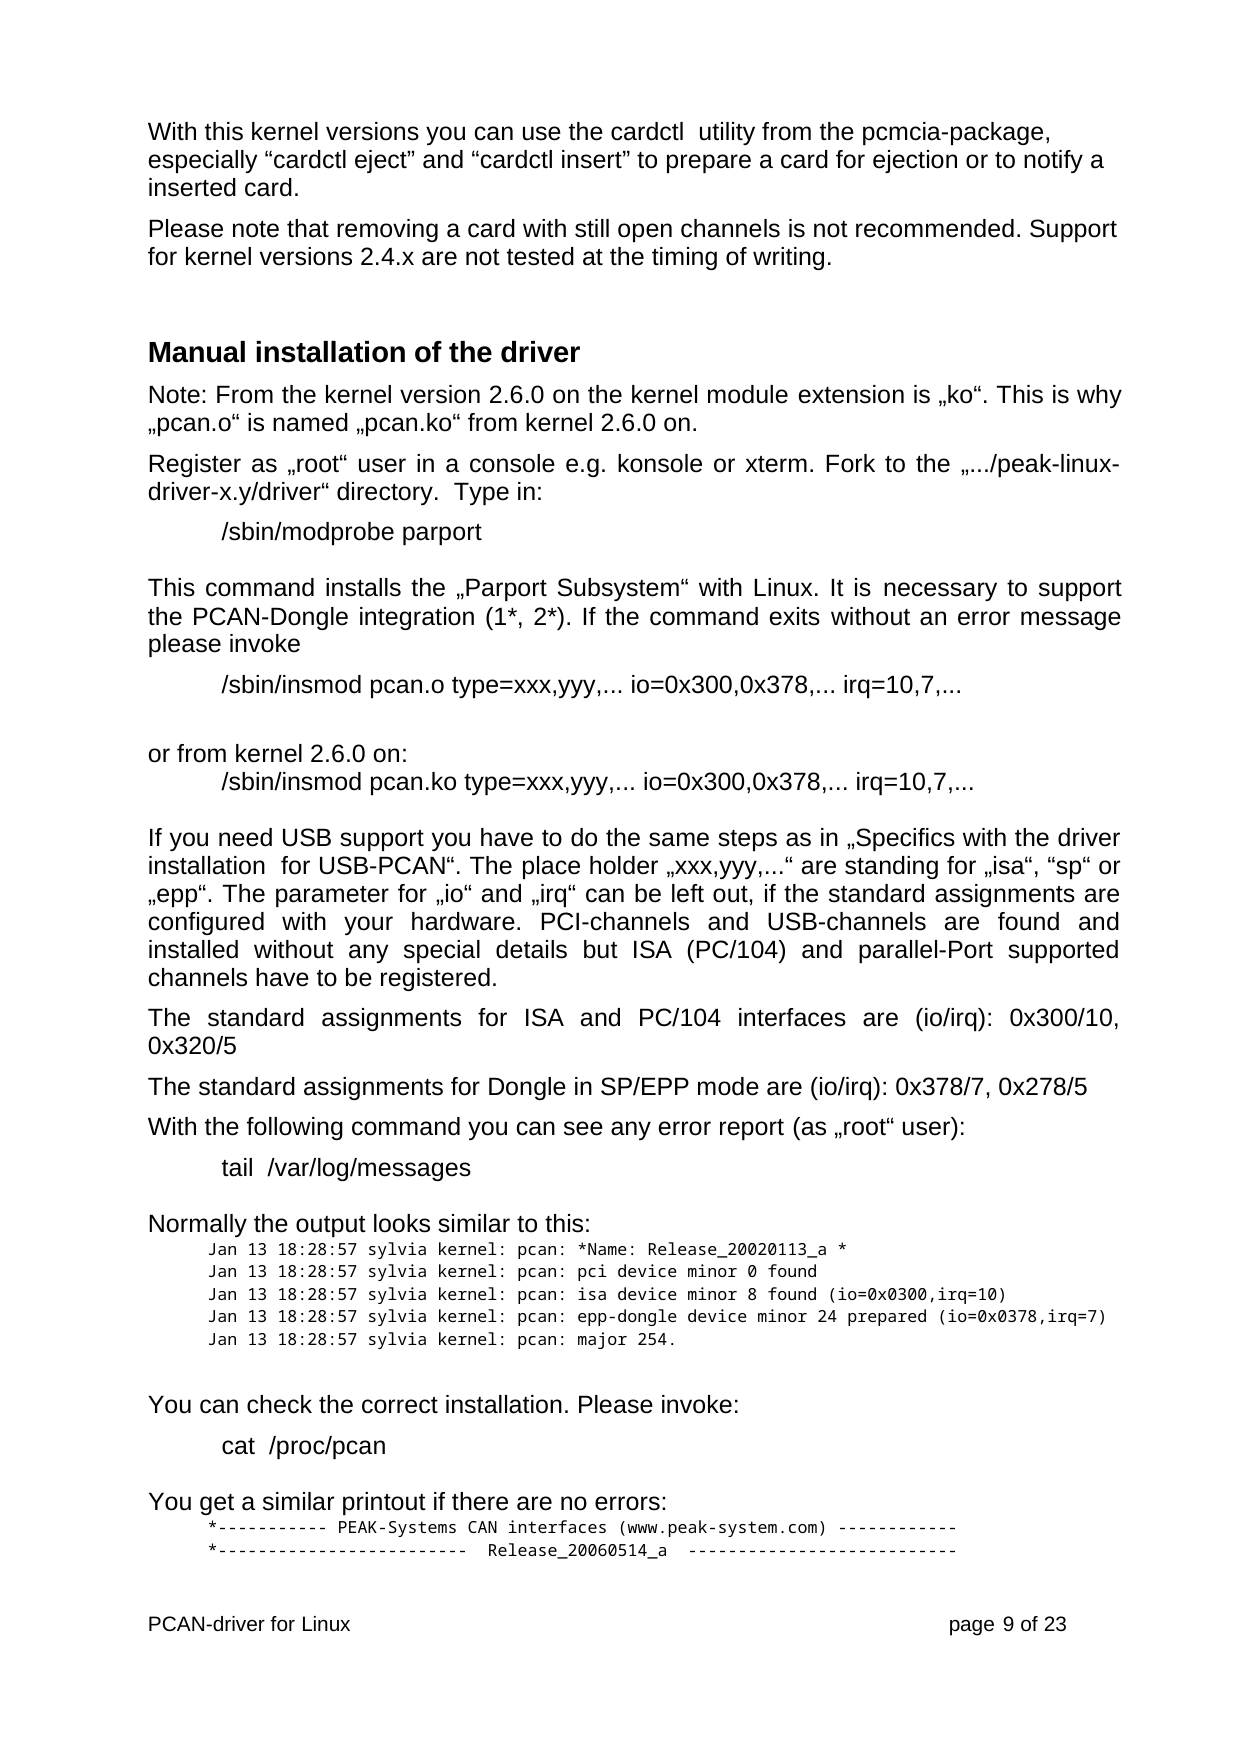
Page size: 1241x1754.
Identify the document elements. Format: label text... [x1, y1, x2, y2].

text The standard assignments for ISA and PC/104 interfaces are (io/irq): 0x300/10, 0x320/5 [148, 1004, 1122, 1060]
text With this kernel versions you can use the cardctl utility from the pcmcia-package, especially “cardctl eject” and “cardctl insert” to prepare a card for ejection or to notify a inserted card. [148, 118, 1122, 202]
text *----------- PEAK-Systems CAN interfaces (www.peak-system.com) ------------ [207, 1516, 1122, 1538]
text Jan 13 18:28:57 sylvia kernel: pcan: *Name: Release_20020113_a * [148, 1238, 1122, 1260]
text /sbin/insmod pcan.ko type=xxx,yyy,... io=0x300,0x378,... irq=10,7,... [148, 767, 1122, 796]
text The standard assignments for Dongle in SP/EPP mode are (io/irq): 0x378/7, 0x278/5 [148, 1073, 1122, 1101]
text Jan 13 18:28:57 sylvia kernel: pcan: major 254. [148, 1328, 1122, 1350]
text tail /var/log/messages [148, 1154, 1122, 1182]
text Normally the output looks similar to this: [148, 1210, 1122, 1238]
text You get a similar printout if there are no errors: [148, 1488, 1122, 1516]
text This command installs the „Parport Subsystem“ with Linux. It is necessary to support the PCAN-Dongle integration (1*, 2*). If the command exits without an error message please invoke [148, 574, 1122, 658]
text cat /proc/pcan [148, 1432, 1122, 1460]
text If you need USB support you have to do the same steps as in „Specifics with the driver installation for USB-PCAN“. The place holder „xxx,yyy,...“ are standing for „isa“, “sp“ or „epp“. The parameter for „io“ and „irq“ can be left out, if the standard assignments are configured with your hardware. PCI-channels and USB-channels are found and installed without any special details but ISA (PC/104) and parallel-Port supported channels have to be registered. [148, 823, 1122, 992]
text /sbin/modprobe parport [148, 518, 1122, 546]
text Register as „root“ user in a console e.g. konsole or xterm. Fork to the „.../peak-linux-driver-x.y/driver“ directory. Type in: [148, 450, 1122, 506]
text *------------------------- Release_20060514_a --------------------------- [207, 1538, 1122, 1561]
text Please note that removing a card with still open channels is not recommended. Support for kernel versions 2.4.x are not tested at the timing of writing. [148, 215, 1122, 271]
text Jan 13 18:28:57 sylvia kernel: pcan: epp-dongle device minor 24 prepared (io=0x0378,irq=7) [148, 1305, 1122, 1328]
text Jan 13 18:28:57 sylvia kernel: pcan: isa device minor 8 found (io=0x0300,irq=10) [148, 1283, 1122, 1305]
text or from kernel 2.6.0 on: [148, 739, 1122, 767]
text With the following command you can see any error report (as „root“ user): [148, 1113, 1122, 1141]
subtitle Manual installation of the driver [118, 336, 1122, 369]
text You can check the correct installation. Please invoke: [148, 1391, 1122, 1419]
text /sbin/insmod pcan.o type=xxx,yyy,... io=0x300,0x378,... irq=10,7,... [148, 671, 1122, 699]
text Note: From the kernel version 2.6.0 on the kernel module extension is „ko“. This is why „pcan.o“ is named „pcan.ko“ from kernel 2.6.0 on. [148, 381, 1122, 437]
text Jan 13 18:28:57 sylvia kernel: pcan: pci device minor 0 found [148, 1260, 1122, 1283]
